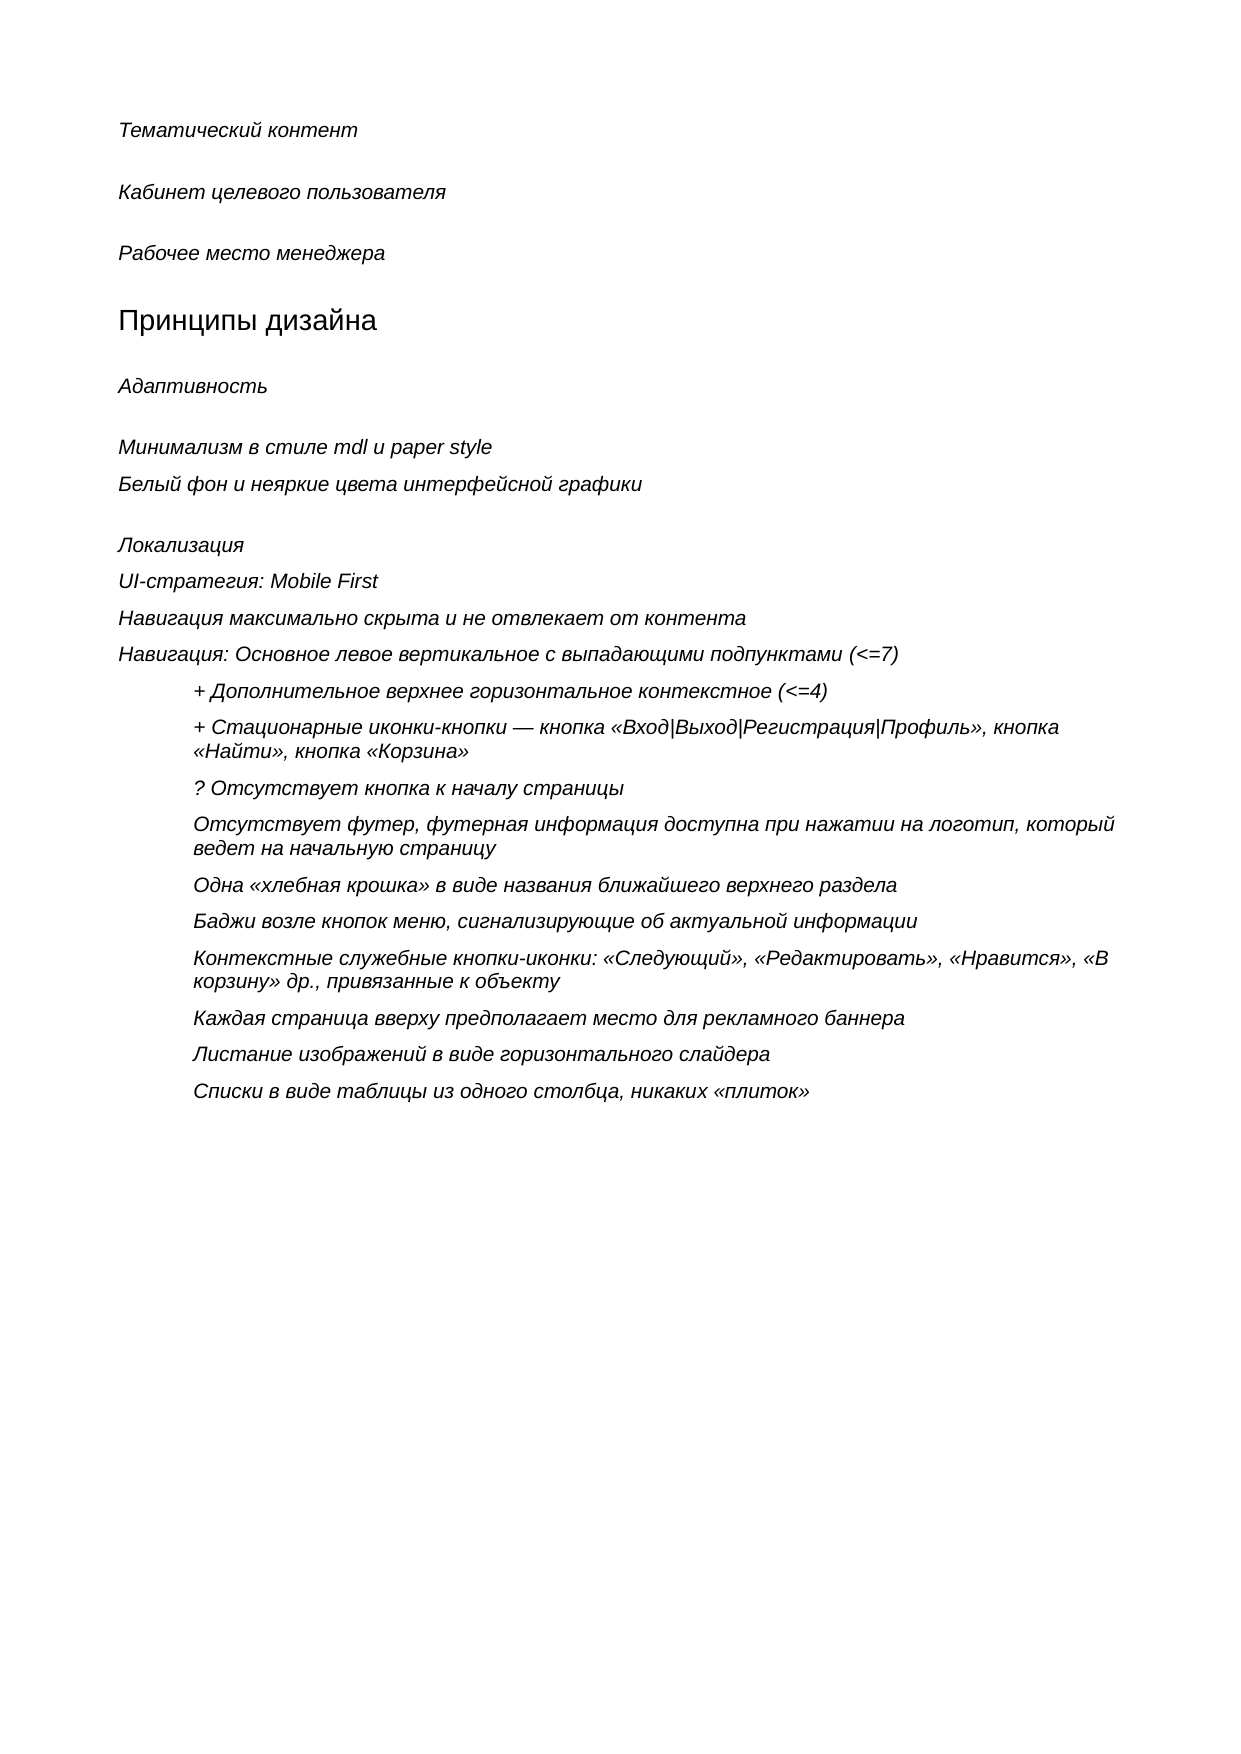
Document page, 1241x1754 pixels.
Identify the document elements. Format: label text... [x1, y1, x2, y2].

list ? Отсутствует кнопка к началу страницы [156, 776, 1122, 799]
list Баджи возле кнопок меню, сигнализирующие об актуальной информации [156, 909, 1122, 933]
subtitle Принципы дизайна [118, 302, 1122, 336]
list Одна «хлебная крошка» в виде названия ближайшего верхнего раздела [156, 872, 1122, 896]
list Отсутствует футер, футерная информация доступна при нажатии на логотип, который ведет на начальную страницу [156, 812, 1122, 860]
subtitle Кабинет целевого пользователя [118, 179, 1122, 203]
list Листание изображений в виде горизонтального слайдера [156, 1042, 1122, 1066]
text UI-стратегия: Mobile First [118, 569, 1122, 593]
list Списки в виде таблицы из одного столбца, никаких «плиток» [156, 1079, 1122, 1103]
list + Дополнительное верхнее горизонтальное контекстное (<=4) [156, 679, 1122, 703]
subtitle Минимализм в стиле mdl и paper style [118, 435, 1122, 459]
list Каждая страница вверху предполагает место для рекламного баннера [156, 1006, 1122, 1030]
subtitle Рабочее место менеджера [118, 241, 1122, 265]
text Навигация: Основное левое вертикальное с выпадающими подпунктами (<=7) [118, 642, 1122, 666]
subtitle Локализация [118, 533, 1122, 557]
list Контекстные служебные кнопки-иконки: «Следующий», «Редактировать», «Нравится», «В корзину» др., привязанные к объекту [156, 945, 1122, 993]
text Белый фон и неяркие цвета интерфейсной графики [118, 471, 1122, 495]
subtitle Тематический контент [118, 118, 1122, 142]
subtitle Адаптивность [118, 373, 1122, 397]
list + Стационарные иконки-кнопки — кнопка «Вход|Выход|Регистрация|Профиль», кнопка «Найти», кнопка «Корзина» [156, 715, 1122, 763]
text Навигация максимально скрыта и не отвлекает от контента [118, 606, 1122, 630]
